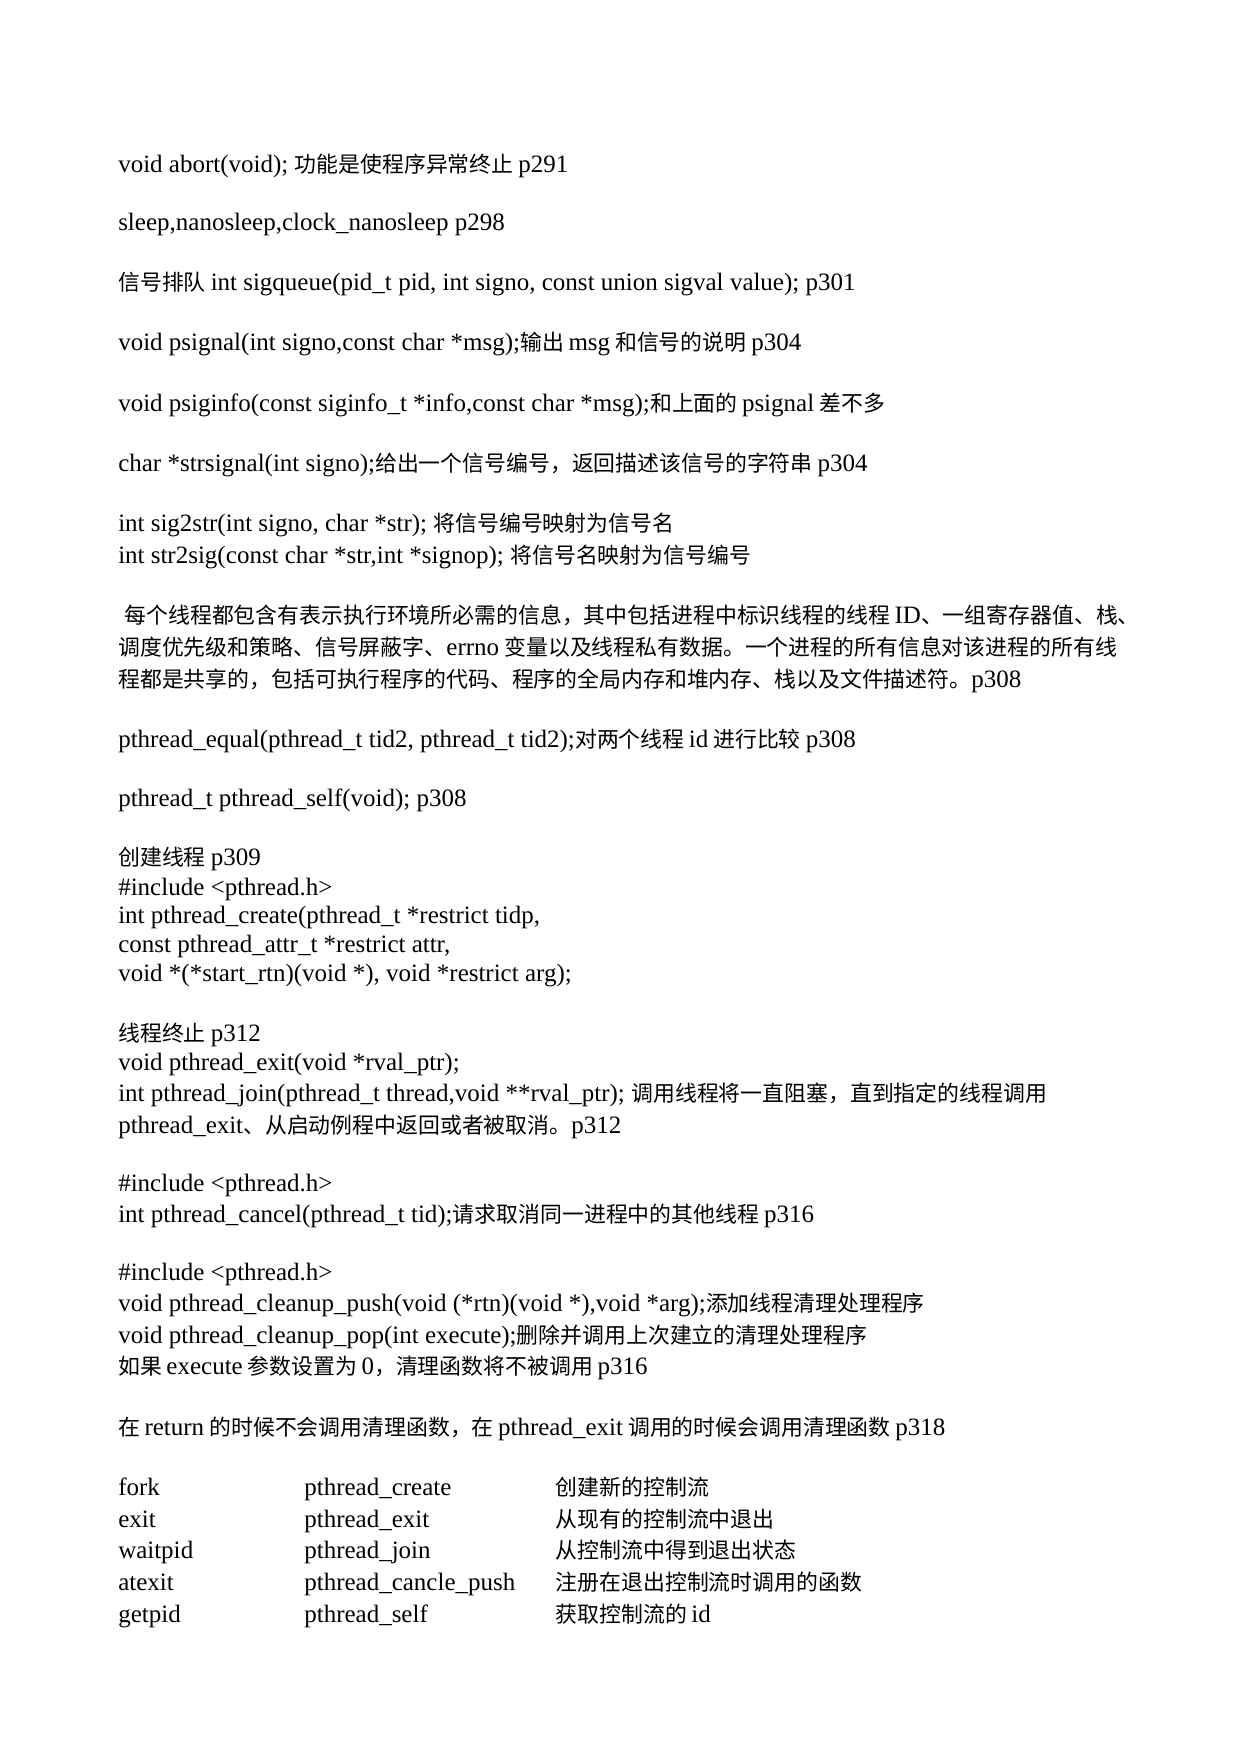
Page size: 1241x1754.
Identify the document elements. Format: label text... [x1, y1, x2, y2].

text sleep,nanosleep,clock_nanosleep p298 [118, 207, 1122, 236]
text void pthread_cleanup_push(void (*rtn)(void *),void *arg);添加线程清理处理程序 [118, 1286, 1122, 1318]
text #include <pthread.h> [118, 1257, 1122, 1286]
text int str2sig(const char *str,int *signop); 将信号名映射为信号编号 [118, 538, 1122, 570]
text waitpid pthread_join 从控制流中得到退出状态 [118, 1533, 1122, 1565]
text void pthread_cleanup_pop(int execute);删除并调用上次建立的清理处理程序 [118, 1318, 1122, 1349]
text getpid pthread_self 获取控制流的id [118, 1597, 1122, 1628]
text void psignal(int signo,const char *msg);输出msg和信号的说明 p304 [118, 325, 1122, 357]
text char *strsignal(int signo);给出一个信号编号，返回描述该信号的字符串 p304 [118, 446, 1122, 478]
text 每个线程都包含有表示执行环境所必需的信息，其中包括进程中标识线程的线程ID、一组寄存器值、栈、调度优先级和策略、信号屏蔽字、errno变量以及线程私有数据。一个进程的所有信息对该进程的所有线程都是共享的，包括可执行程序的代码、程序的全局内存和堆内存、栈以及文件描述符。p308 [118, 598, 1122, 693]
text void pthread_exit(void *rval_ptr); [118, 1047, 1122, 1076]
text #include <pthread.h> [118, 872, 1122, 901]
text void *(*start_rtn)(void *), void *restrict arg); [118, 958, 1122, 987]
text int pthread_create(pthread_t *restrict tidp, [118, 901, 1122, 929]
text atexit pthread_cancle_push 注册在退出控制流时调用的函数 [118, 1565, 1122, 1597]
text const pthread_attr_t *restrict attr, [118, 929, 1122, 958]
text 创建线程 p309 [118, 840, 1122, 872]
text 信号排队 int sigqueue(pid_t pid, int signo, const union sigval value); p301 [118, 265, 1122, 296]
text int sig2str(int signo, char *str); 将信号编号映射为信号名 [118, 506, 1122, 538]
text pthread_t pthread_self(void); p308 [118, 783, 1122, 811]
text int pthread_join(pthread_t thread,void **rval_ptr); 调用线程将一直阻塞，直到指定的线程调用pthread_exit、从启动例程中返回或者被取消。p312 [118, 1076, 1122, 1139]
text #include <pthread.h> [118, 1168, 1122, 1197]
text 如果execute参数设置为0，清理函数将不被调用 p316 [118, 1349, 1122, 1381]
text void psiginfo(const siginfo_t *info,const char *msg);和上面的psignal差不多 [118, 386, 1122, 417]
text exit pthread_exit 从现有的控制流中退出 [118, 1502, 1122, 1533]
text int pthread_cancel(pthread_t tid);请求取消同一进程中的其他线程 p316 [118, 1197, 1122, 1228]
text 线程终止 p312 [118, 1016, 1122, 1047]
text pthread_equal(pthread_t tid2, pthread_t tid2);对两个线程id进行比较 p308 [118, 722, 1122, 754]
text 在return的时候不会调用清理函数，在pthread_exit调用的时候会调用清理函数 p318 [118, 1410, 1122, 1441]
text fork pthread_create 创建新的控制流 [118, 1470, 1122, 1502]
text void abort(void); 功能是使程序异常终止 p291 [118, 147, 1122, 178]
